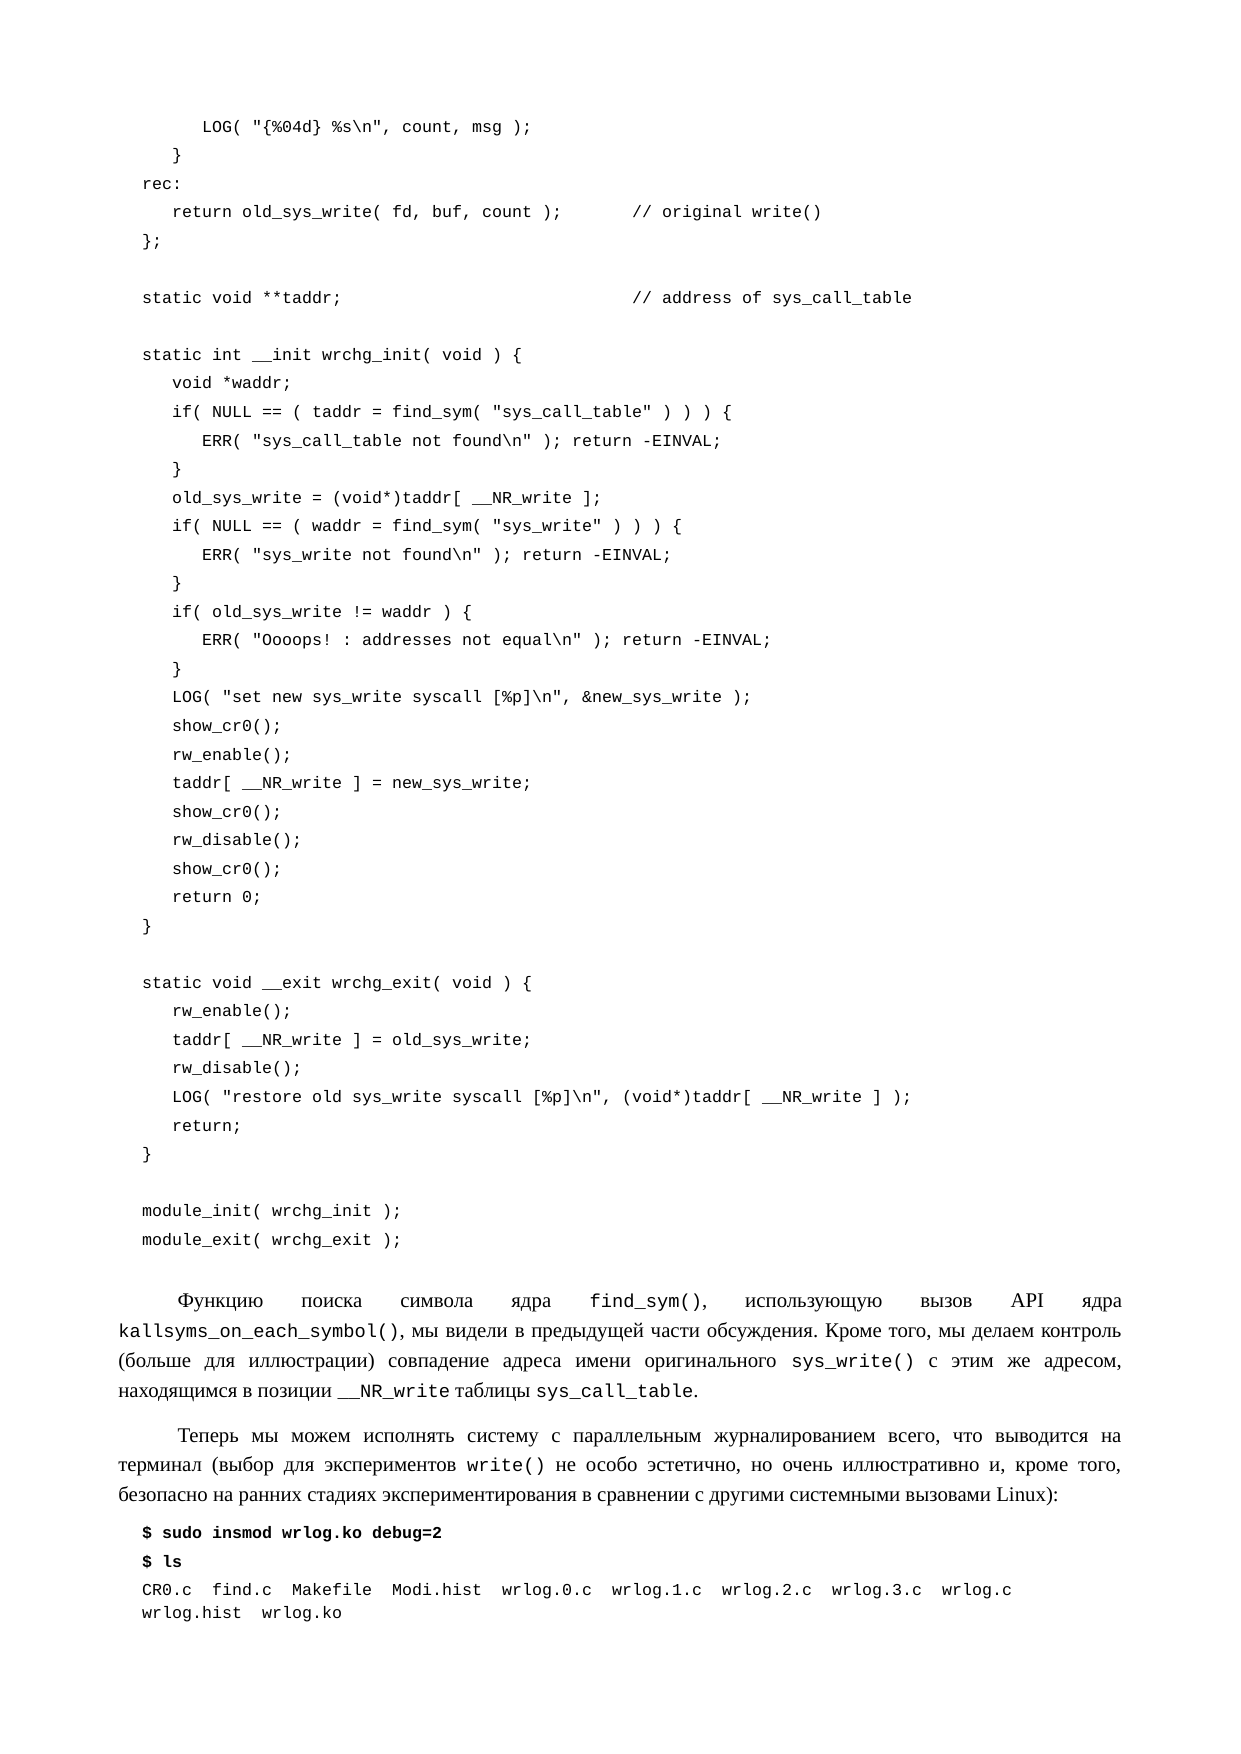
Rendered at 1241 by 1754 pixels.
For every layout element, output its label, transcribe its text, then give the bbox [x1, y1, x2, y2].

text LOG( "{%04d} %s\n", count, msg ); [142, 118, 1122, 137]
text Теперь мы можем исполнять систему с параллельным журналированием всего, что выводится на терминал (выбор для экспериментов write() не особо эстетично, но очень иллюстративно и, кроме того, безопасно на ранних стадиях экспериментирования в сравнении с другими системными вызовами Linux): [118, 1423, 1122, 1506]
text } [142, 1146, 1122, 1164]
text module_init( wrchg_init ); [142, 1203, 1122, 1222]
text }; [142, 232, 1122, 251]
text } [142, 575, 1122, 594]
text CR0.c find.c Makefile Modi.hist wrlog.0.c wrlog.1.c wrlog.2.c wrlog.3.c wrlog.c wrlog.hist wrlog.ko [142, 1582, 1122, 1623]
text show_cr0(); [142, 860, 1122, 879]
text rw_enable(); [142, 1003, 1122, 1022]
text } [142, 917, 1122, 936]
text } [142, 147, 1122, 166]
text } [142, 660, 1122, 679]
text static void **taddr; // address of sys_call_table [142, 289, 1122, 308]
text rw_enable(); [142, 746, 1122, 765]
text void *waddr; [142, 375, 1122, 394]
text rw_disable(); [142, 1060, 1122, 1079]
text show_cr0(); [142, 717, 1122, 736]
text return; [142, 1117, 1122, 1136]
text rec: [142, 175, 1122, 194]
text taddr[ __NR_write ] = new_sys_write; [142, 774, 1122, 793]
text ERR( "sys_call_table not found\n" ); return -EINVAL; [142, 432, 1122, 451]
text return old_sys_write( fd, buf, count ); // original write() [142, 204, 1122, 223]
text if( old_sys_write != waddr ) { [142, 603, 1122, 622]
text old_sys_write = (void*)taddr[ __NR_write ]; [142, 489, 1122, 508]
text return 0; [142, 889, 1122, 908]
text show_cr0(); [142, 803, 1122, 822]
text if( NULL == ( waddr = find_sym( "sys_write" ) ) ) { [142, 518, 1122, 537]
text LOG( "restore old sys_write syscall [%p]\n", (void*)taddr[ __NR_write ] ); [142, 1088, 1122, 1107]
text LOG( "set new sys_write syscall [%p]\n", &new_sys_write ); [142, 689, 1122, 708]
text static int __init wrchg_init( void ) { [142, 346, 1122, 365]
text ERR( "Oooops! : addresses not equal\n" ); return -EINVAL; [142, 632, 1122, 651]
text if( NULL == ( taddr = find_sym( "sys_call_table" ) ) ) { [142, 403, 1122, 422]
text taddr[ __NR_write ] = old_sys_write; [142, 1031, 1122, 1050]
text } [142, 461, 1122, 479]
text $ ls [142, 1553, 1122, 1572]
text module_exit( wrchg_exit ); [142, 1231, 1122, 1250]
text ERR( "sys_write not found\n" ); return -EINVAL; [142, 546, 1122, 565]
text Функцию поиска символа ядра find_sym(), использующую вызов API ядра kallsyms_on_each_symbol(), мы видели в предыдущей части обсуждения. Кроме того, мы делаем контроль (больше для иллюстрации) совпадение адреса имени оригинального sys_write() с этим же адресом, находящимся в позиции __NR_write таблицы sys_call_table. [118, 1288, 1122, 1403]
text rw_disable(); [142, 832, 1122, 851]
text static void __exit wrchg_exit( void ) { [142, 974, 1122, 993]
text $ sudo insmod wrlog.ko debug=2 [142, 1525, 1122, 1544]
